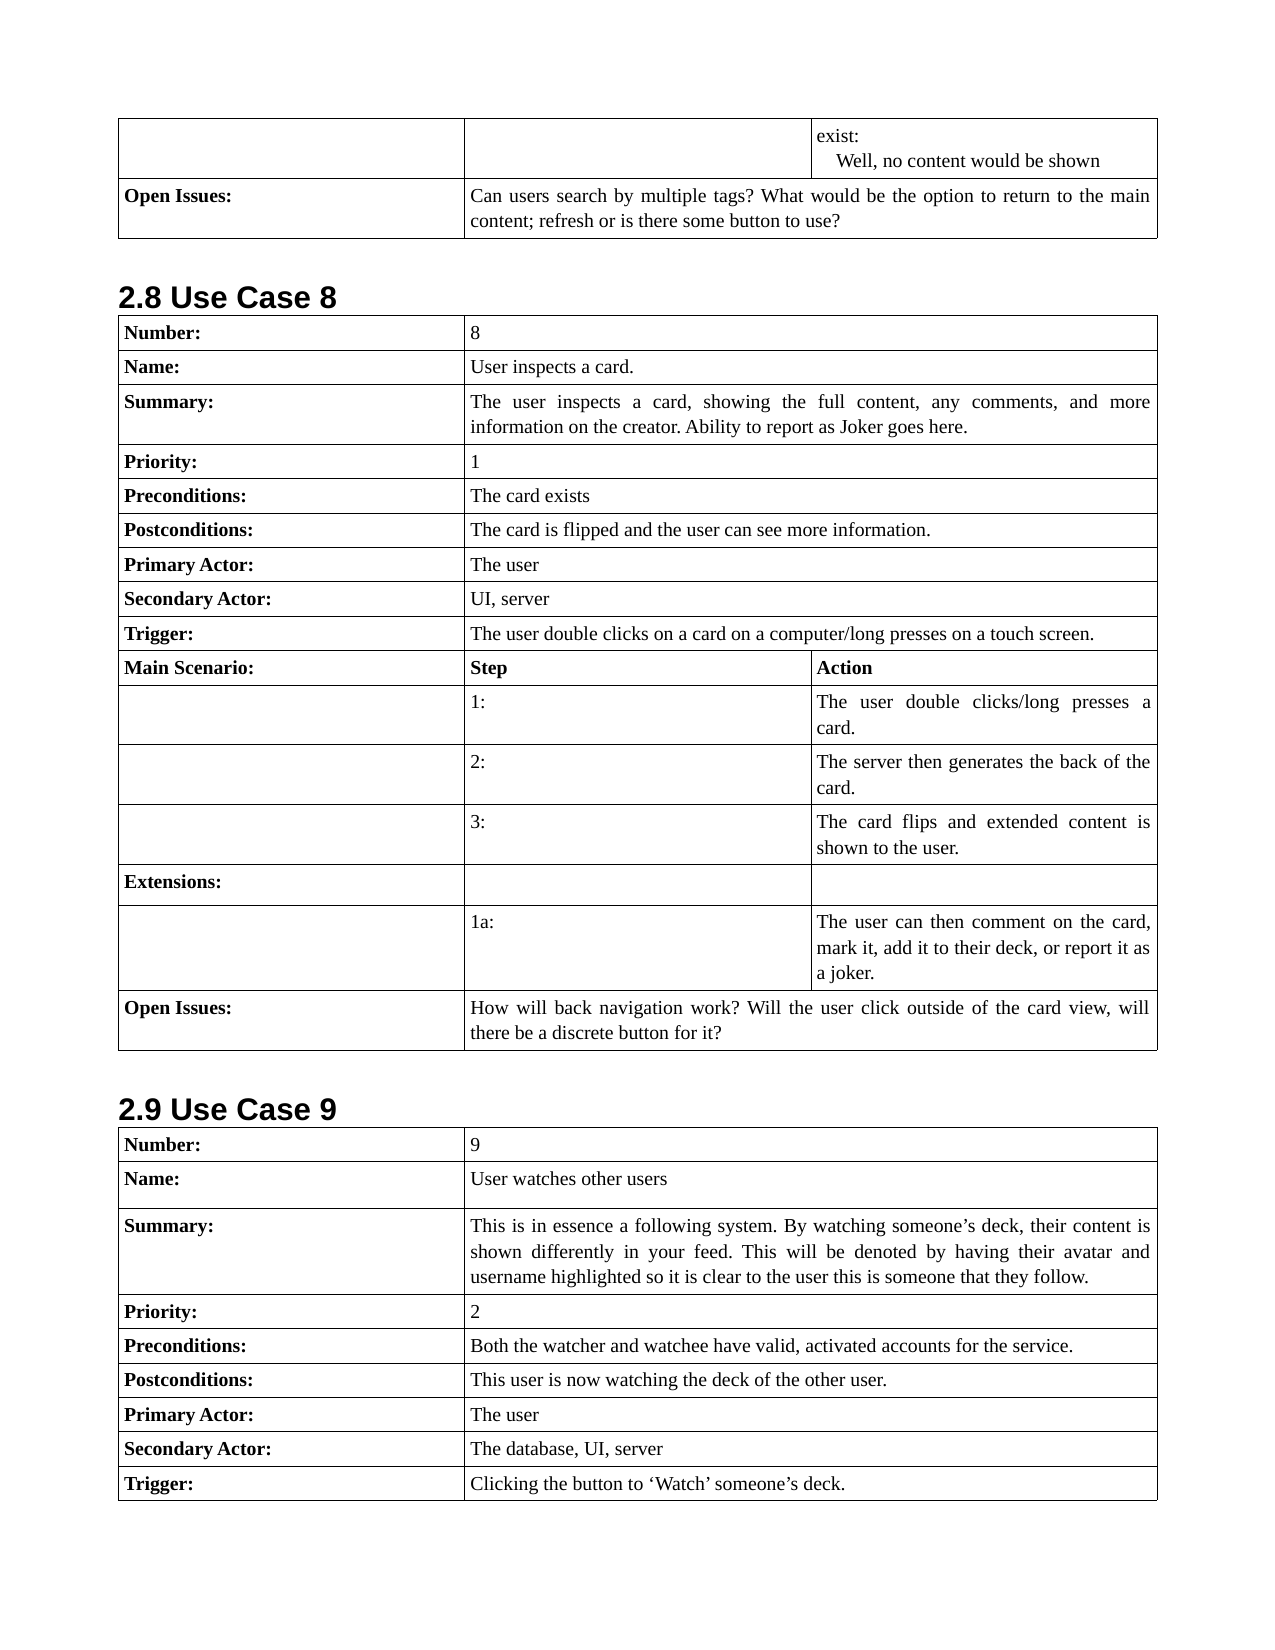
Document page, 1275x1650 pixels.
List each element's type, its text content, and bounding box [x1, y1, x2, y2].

table_cell Extensions: [119, 865, 464, 904]
table_header 8 [465, 316, 1157, 349]
table_cell Main Scenario: [119, 651, 464, 684]
table_cell [119, 119, 464, 178]
table_cell Name: [119, 351, 464, 384]
table_cell This is in essence a following system. By watching someone’s deck, their content is shown differently in your feed. This will be denoted by having their avatar and username highlighted so it is clear to the user this is someone that they follow. [465, 1209, 1157, 1294]
table_cell Both the watcher and watchee have valid, activated accounts for the service. [465, 1329, 1157, 1362]
table_cell The database, UI, server [465, 1432, 1157, 1466]
table_cell Priority: [119, 445, 464, 478]
table_cell 1: [465, 686, 811, 744]
table_cell [119, 906, 464, 990]
table_cell Trigger: [119, 1467, 464, 1500]
table_cell Secondary Actor: [119, 1432, 464, 1466]
table_cell 1 [465, 445, 1157, 478]
table_cell Secondary Actor: [119, 582, 464, 616]
table_cell The card flips and extended content is shown to the user. [812, 805, 1157, 864]
table_cell The card is flipped and the user can see more information. [465, 514, 1157, 547]
table_cell Preconditions: [119, 479, 464, 513]
table_cell 2 [465, 1295, 1157, 1328]
table_cell Can users search by multiple tags? What would be the option to return to the main content; refresh or is there some button to use? [465, 179, 1157, 238]
table_cell Primary Actor: [119, 1398, 464, 1431]
table_cell [119, 745, 464, 804]
table_cell Step [465, 651, 811, 684]
table_cell Summary: [119, 385, 464, 444]
table_cell Clicking the button to ‘Watch’ someone’s deck. [465, 1467, 1157, 1500]
table_header Number: [119, 1128, 464, 1161]
table_cell This user is now watching the deck of the other user. [465, 1364, 1157, 1397]
table_cell 3: [465, 805, 811, 864]
table_cell The user inspects a card, showing the full content, any comments, and more information on the creator. Ability to report as Joker goes here. [465, 385, 1157, 444]
table_cell Primary Actor: [119, 548, 464, 581]
table_cell The card exists [465, 479, 1157, 513]
table_cell The user double clicks on a card on a computer/long presses on a touch screen. [465, 617, 1157, 650]
table_cell The user double clicks/long presses a card. [812, 686, 1157, 744]
table_cell Postconditions: [119, 514, 464, 547]
table_cell Preconditions: [119, 1329, 464, 1362]
table_cell How will back navigation work? Will the user click outside of the card view, will there be a discrete button for it? [465, 991, 1157, 1050]
table_cell 2: [465, 745, 811, 804]
table_cell Summary: [119, 1209, 464, 1294]
table_cell Action [812, 651, 1157, 684]
table_cell Postconditions: [119, 1364, 464, 1397]
table_cell Open Issues: [119, 179, 464, 238]
table_cell [465, 865, 811, 904]
table_cell Trigger: [119, 617, 464, 650]
table_cell [465, 119, 811, 178]
table_header 9 [465, 1128, 1157, 1161]
table_cell User inspects a card. [465, 351, 1157, 384]
table_cell Open Issues: [119, 991, 464, 1050]
table_cell The user can then comment on the card, mark it, add it to their deck, or report it as a joker. [812, 906, 1157, 990]
table_header Number: [119, 316, 464, 349]
text 2.8 Use Case 8 [118, 279, 1157, 315]
table_cell [119, 686, 464, 744]
table_cell The user [465, 1398, 1157, 1431]
table_cell Priority: [119, 1295, 464, 1328]
table_cell User watches other users [465, 1162, 1157, 1208]
table_cell [119, 805, 464, 864]
table_cell 1a: [465, 906, 811, 990]
table_cell The server then generates the back of the card. [812, 745, 1157, 804]
table_cell Name: [119, 1162, 464, 1208]
table_cell The user [465, 548, 1157, 581]
table_cell exist: Well, no content would be shown [812, 119, 1157, 178]
table_cell UI, server [465, 582, 1157, 616]
text 2.9 Use Case 9 [118, 1091, 1157, 1127]
table_cell [812, 865, 1157, 904]
